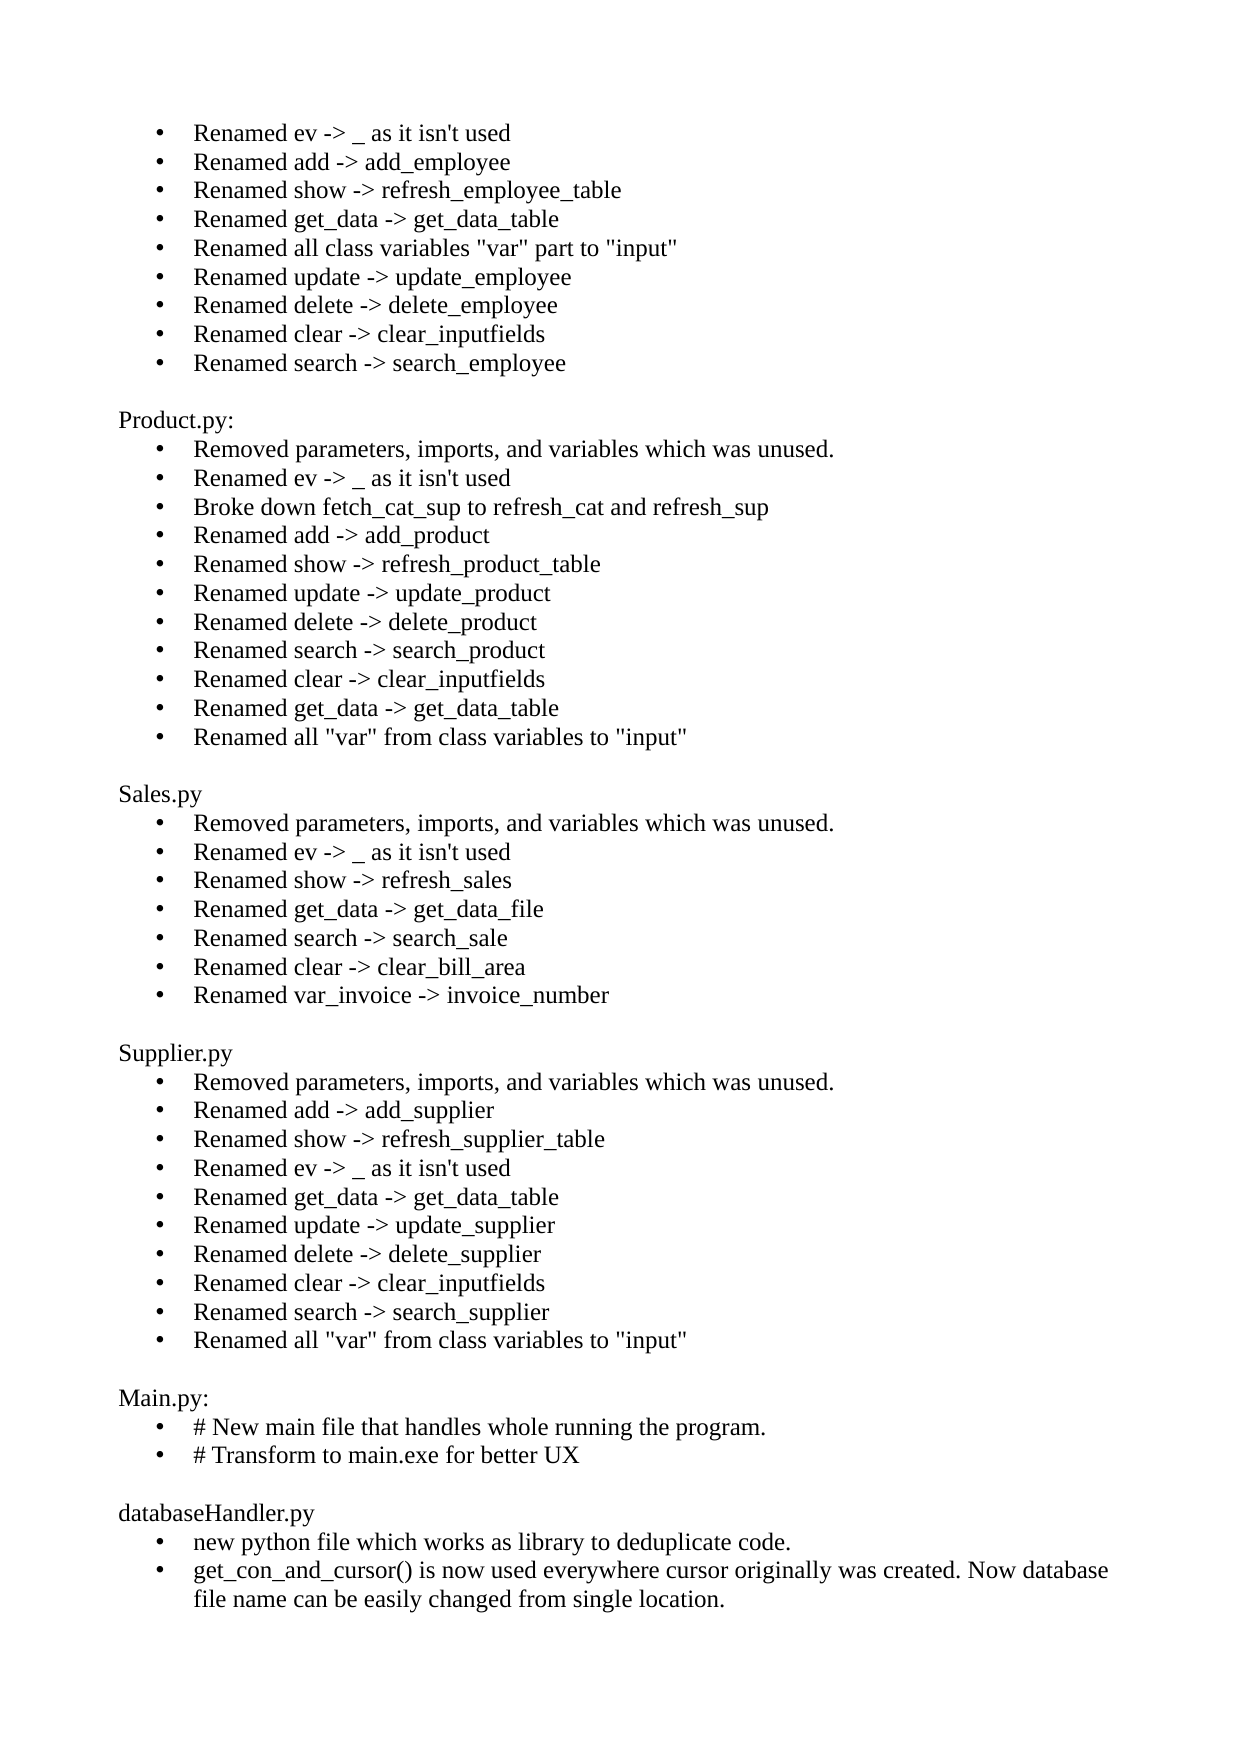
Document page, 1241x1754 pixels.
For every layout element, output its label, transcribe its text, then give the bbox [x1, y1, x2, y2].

list Renamed show -> refresh_employee_table [156, 176, 1122, 204]
list Renamed ev -> _ as it isn't used [156, 118, 1122, 147]
list Renamed get_data -> get_data_table [156, 204, 1122, 233]
text Main.py: [118, 1383, 1122, 1412]
text databaseHandler.py [118, 1498, 1122, 1527]
list Renamed search -> search_sale [156, 923, 1122, 952]
text Supplier.py [118, 1038, 1122, 1067]
list Renamed clear -> clear_inputfields [156, 319, 1122, 348]
list Renamed get_data -> get_data_table [156, 693, 1122, 722]
list Renamed add -> add_supplier [156, 1096, 1122, 1124]
list Removed parameters, imports, and variables which was unused. [156, 808, 1122, 837]
list Renamed get_data -> get_data_table [156, 1182, 1122, 1211]
list Broke down fetch_cat_sup to refresh_cat and refresh_sup [156, 492, 1122, 521]
list Renamed delete -> delete_supplier [156, 1239, 1122, 1268]
list Renamed delete -> delete_employee [156, 291, 1122, 319]
list Renamed clear -> clear_inputfields [156, 664, 1122, 693]
list Renamed add -> add_product [156, 521, 1122, 549]
list Renamed get_data -> get_data_file [156, 894, 1122, 923]
list new python file which works as library to deduplicate code. [156, 1527, 1122, 1556]
list Renamed ev -> _ as it isn't used [156, 837, 1122, 866]
list # Transform to main.exe for better UX [156, 1441, 1122, 1498]
list Renamed delete -> delete_product [156, 607, 1122, 636]
text Product.py: [118, 406, 1122, 434]
list Renamed ev -> _ as it isn't used [156, 1153, 1122, 1182]
list Renamed add -> add_employee [156, 147, 1122, 176]
list Renamed all "var" from class variables to "input" [156, 722, 1122, 751]
list Renamed update -> update_product [156, 578, 1122, 607]
list Renamed show -> refresh_supplier_table [156, 1124, 1122, 1153]
list # New main file that handles whole running the program. [156, 1412, 1122, 1441]
list Removed parameters, imports, and variables which was unused. [156, 1067, 1122, 1096]
list Renamed show -> refresh_product_table [156, 549, 1122, 578]
list Renamed clear -> clear_inputfields [156, 1268, 1122, 1297]
list Renamed search -> search_employee [156, 348, 1122, 377]
list Renamed update -> update_supplier [156, 1211, 1122, 1239]
list Renamed show -> refresh_sales [156, 866, 1122, 894]
list Renamed ev -> _ as it isn't used [156, 463, 1122, 492]
list Removed parameters, imports, and variables which was unused. [156, 434, 1122, 463]
list get_con_and_cursor() is now used everywhere cursor originally was created. Now database file name can be easily changed from single location. [156, 1556, 1122, 1613]
list Renamed search -> search_product [156, 636, 1122, 664]
list Renamed update -> update_employee [156, 262, 1122, 291]
list Renamed all "var" from class variables to "input" [156, 1326, 1122, 1354]
list Renamed all class variables "var" part to "input" [156, 233, 1122, 262]
text Sales.py [118, 779, 1122, 808]
list Renamed var_invoice -> invoice_number [156, 981, 1122, 1009]
list Renamed search -> search_supplier [156, 1297, 1122, 1326]
list Renamed clear -> clear_bill_area [156, 952, 1122, 981]
